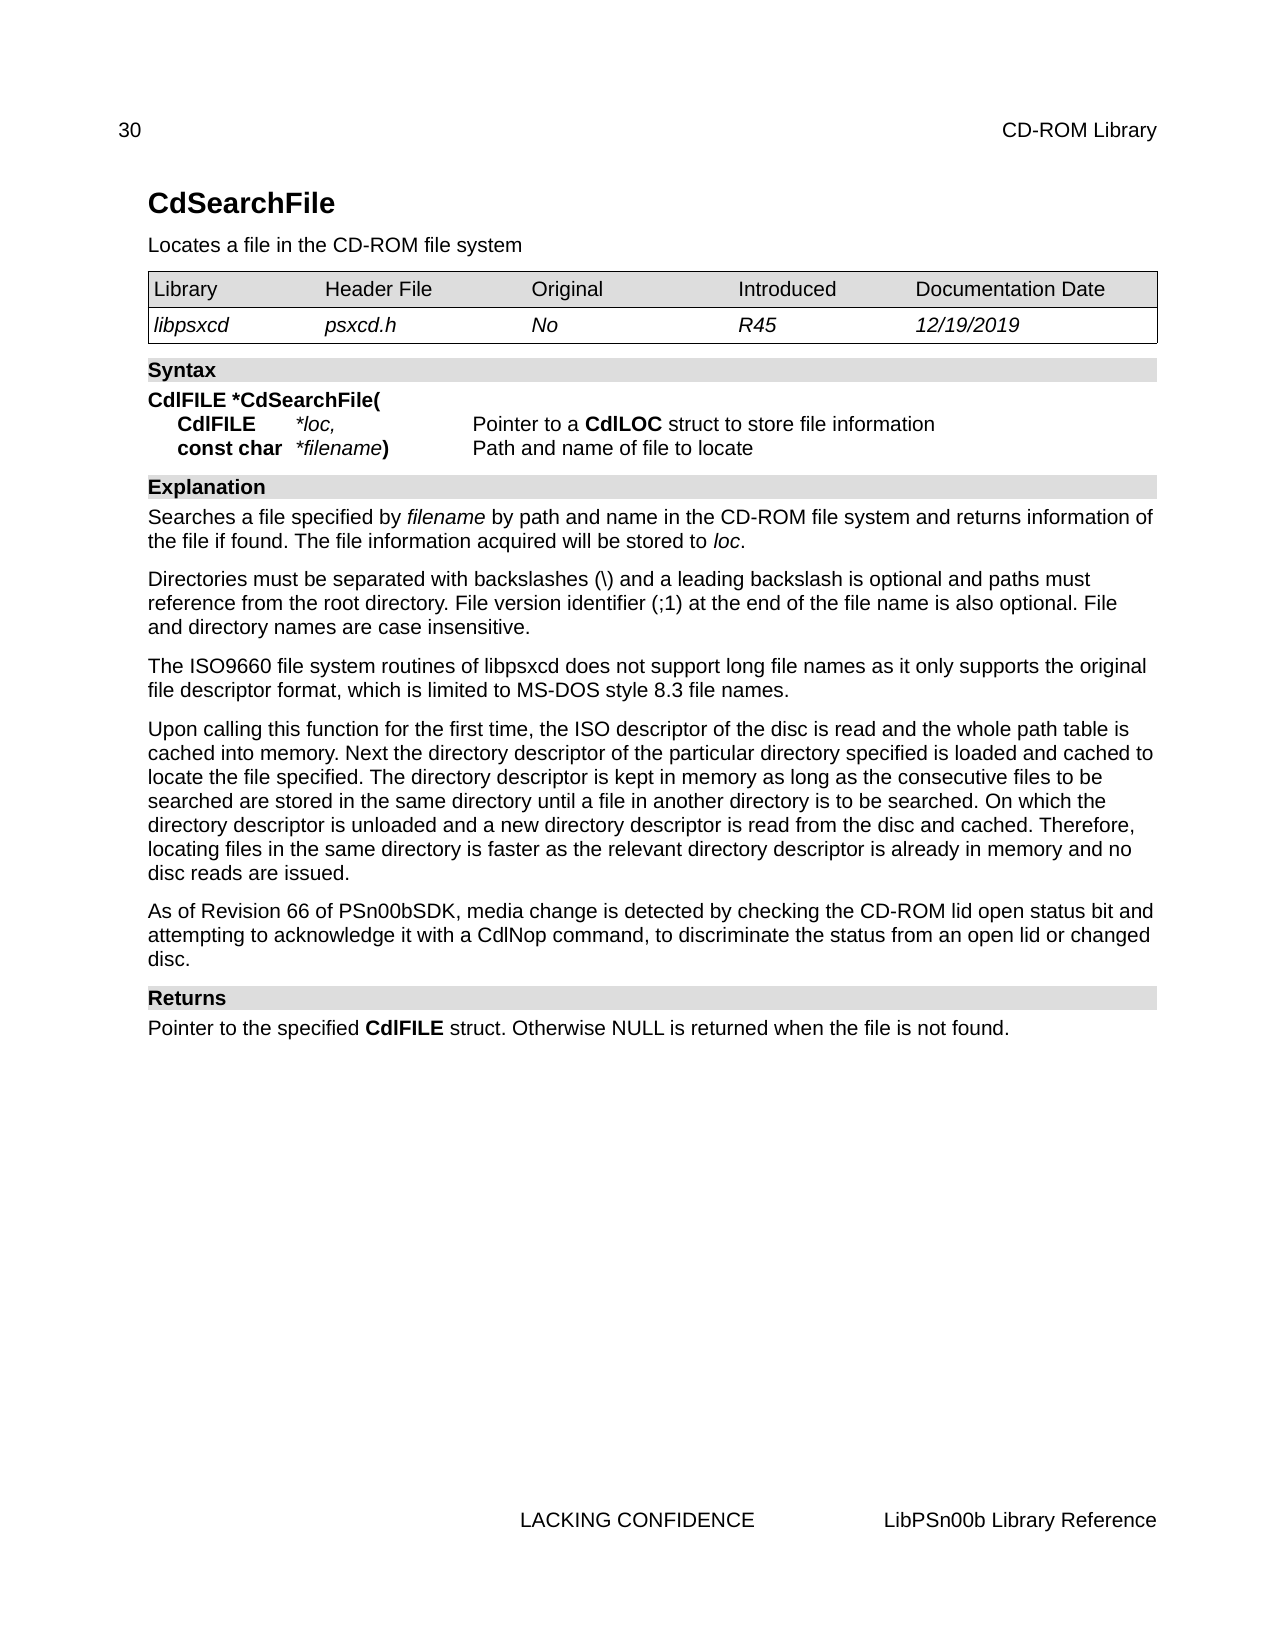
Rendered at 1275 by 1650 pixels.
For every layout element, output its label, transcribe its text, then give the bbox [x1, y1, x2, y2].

text libpsxcd psxcd.h No R45 12/19/2019 [149, 308, 1157, 343]
text Directories must be separated with backslashes (\) and a leading backslash is optional and paths must reference from the root directory. File version identifier (;1) at the end of the file name is also optional. File and directory names are case insensitive. [148, 567, 1157, 639]
text Locates a file in the CD-ROM file system [148, 232, 1157, 256]
subtitle CdSearchFile [148, 186, 1157, 220]
text const char *filename) Path and name of file to locate [148, 436, 1157, 460]
text Pointer to the specified CdlFILE struct. Otherwise NULL is returned when the file is not found. [148, 1016, 1157, 1040]
text CdlFILE *CdSearchFile( [148, 388, 1157, 412]
text As of Revision 66 of PSn00bSDK, media change is detected by checking the CD-ROM lid open status bit and attempting to acknowledge it with a CdlNop command, to discriminate the status from an open lid or changed disc. [148, 899, 1157, 971]
subtitle Explanation [148, 475, 1157, 499]
text The ISO9660 file system routines of libpsxcd does not support long file names as it only supports the original file descriptor format, which is limited to MS-DOS style 8.3 file names. [148, 654, 1157, 702]
text Searches a file specified by filename by path and name in the CD-ROM file system and returns information of the file if found. The file information acquired will be stored to loc. [148, 504, 1157, 552]
text Upon calling this function for the first time, the ISO descriptor of the disc is read and the whole path table is cached into memory. Next the directory descriptor of the particular directory specified is loaded and cached to locate the file specified. The directory descriptor is kept in memory as long as the consecutive files to be searched are stored in the same directory until a file in another directory is to be searched. On which the directory descriptor is unloaded and a new directory descriptor is read from the disc and cached. Therefore, locating files in the same directory is faster as the relevant directory descriptor is already in memory and no disc reads are issued. [148, 717, 1157, 884]
subtitle Returns [148, 986, 1157, 1010]
subtitle Syntax [148, 358, 1157, 382]
text CdlFILE *loc, Pointer to a CdlLOC struct to store file information [148, 412, 1157, 436]
text Library Header File Original Introduced Documentation Date [149, 272, 1157, 307]
